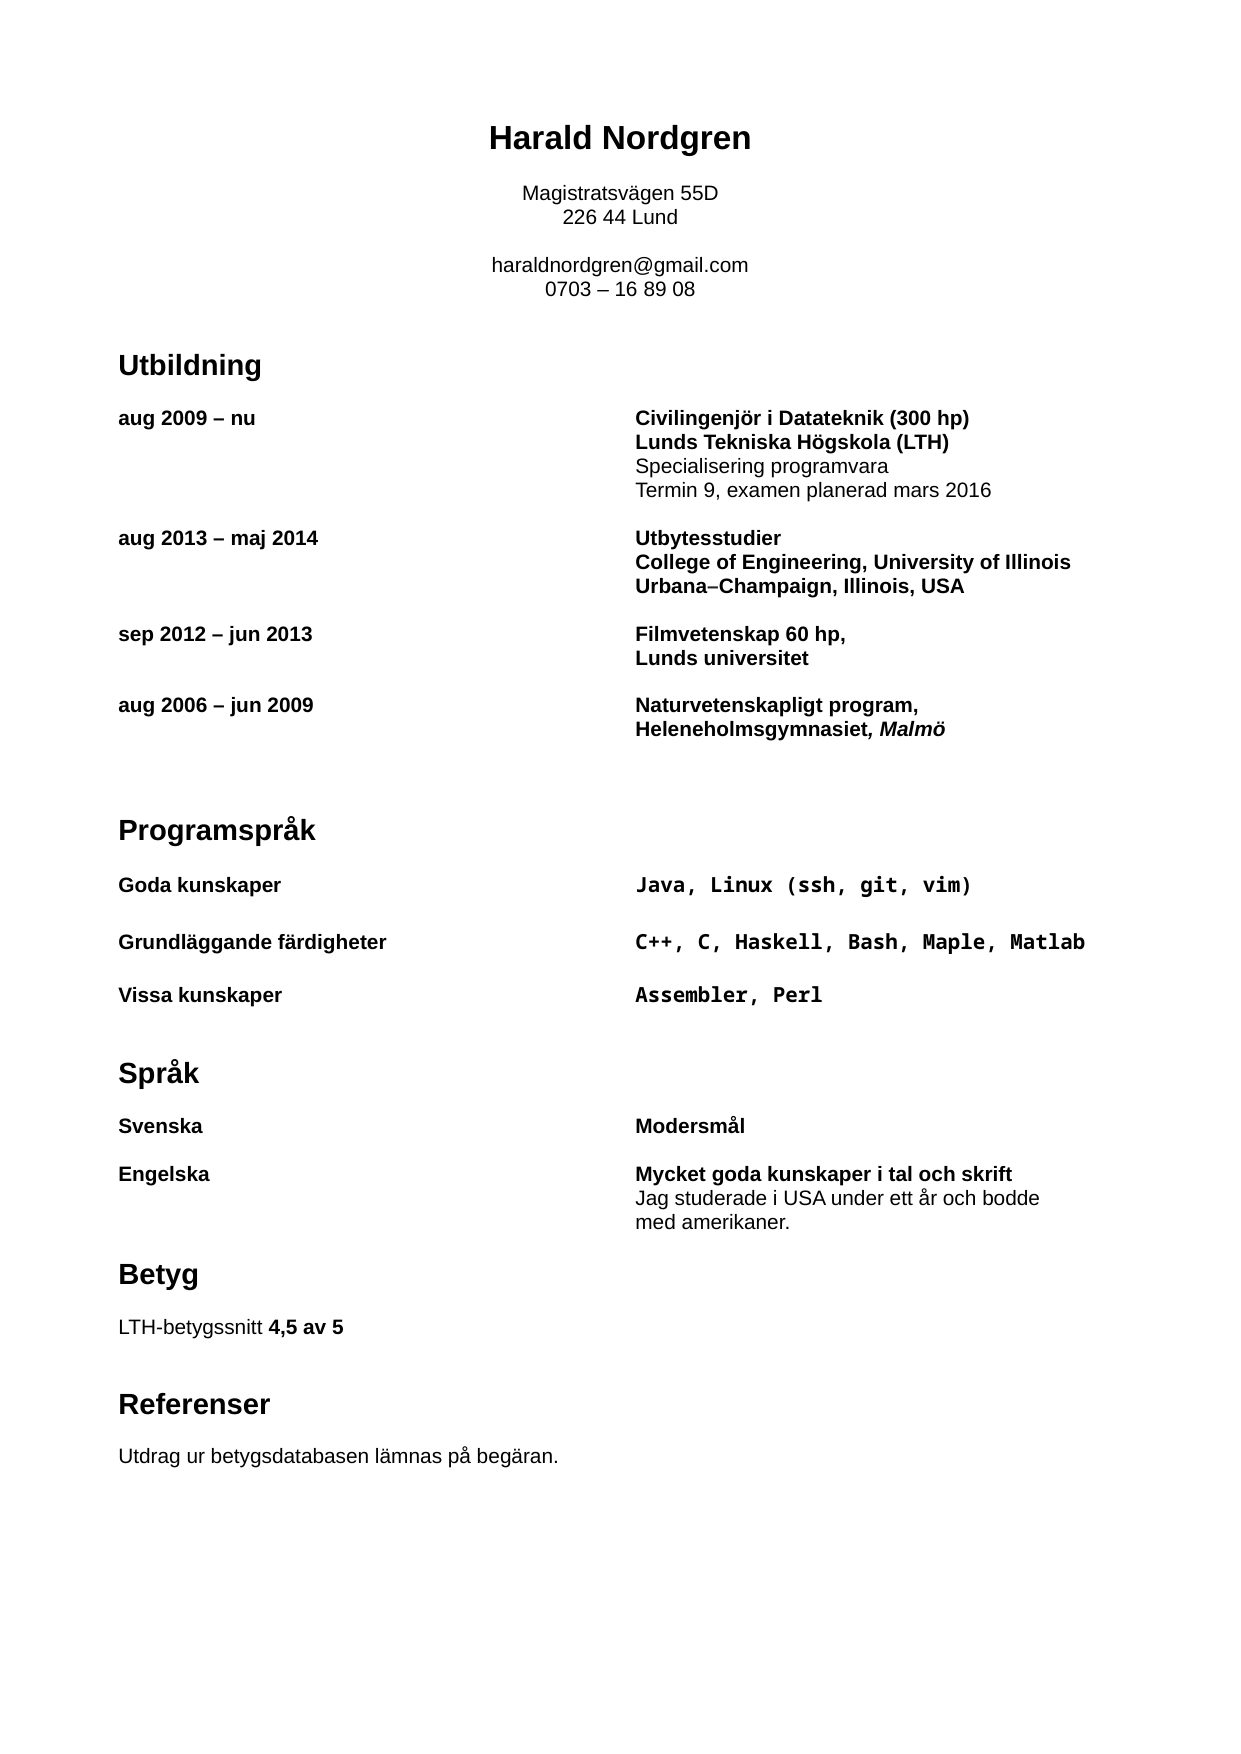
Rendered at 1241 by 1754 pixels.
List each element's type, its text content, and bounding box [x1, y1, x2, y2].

text sep 2012 – jun 2013 Filmvetenskap 60 hp, [118, 621, 1122, 645]
text Programspråk [118, 813, 1122, 847]
text College of Engineering, University of Illinois [118, 549, 1122, 573]
text Utdrag ur betygsdatabasen lämnas på begäran. [118, 1444, 1122, 1468]
text aug 2009 – nu Civilingenjör i Datateknik (300 hp) [118, 406, 1122, 430]
text Lunds Tekniska Högskola (LTH) [118, 430, 1122, 454]
text LTH-betygssnitt 4,5 av 5 [118, 1315, 1122, 1339]
text 226 44 Lund [118, 204, 1122, 228]
text Urbana–Champaign, Illinois, USA [118, 573, 1122, 597]
text Termin 9, examen planerad mars 2016 [340, 478, 1122, 502]
text Referenser [118, 1387, 1122, 1420]
text Betyg [118, 1257, 1122, 1291]
text Lunds universitet [118, 645, 1122, 669]
text aug 2013 – maj 2014 Utbytesstudier [118, 526, 1122, 549]
text med amerikaner. [118, 1209, 1122, 1233]
text Magistratsvägen 55D [118, 181, 1122, 204]
text aug 2006 – jun 2009 Naturvetenskapligt program, [118, 693, 1122, 717]
text Specialisering programvara [340, 454, 1122, 478]
text Heleneholmsgymnasiet, Malmö [118, 717, 1122, 741]
text Jag studerade i USA under ett år och bodde [118, 1186, 1122, 1209]
text Språk [118, 1056, 1122, 1090]
text Vissa kunskaper Assembler, Perl [118, 980, 1122, 1008]
text 0703 – 16 89 08 [118, 276, 1122, 300]
text Svenska Modersmål [118, 1114, 1122, 1138]
text Harald Nordgren [118, 118, 1122, 157]
text Grundläggande färdigheter C++, C, Haskell, Bash, Maple, Matlab [118, 927, 1122, 956]
text Utbildning [118, 348, 1122, 382]
text haraldnordgren@gmail.com [118, 252, 1122, 276]
text Engelska Mycket goda kunskaper i tal och skrift [118, 1162, 1122, 1186]
text Goda kunskaper Java, Linux (ssh, git, vim) [118, 871, 1122, 899]
